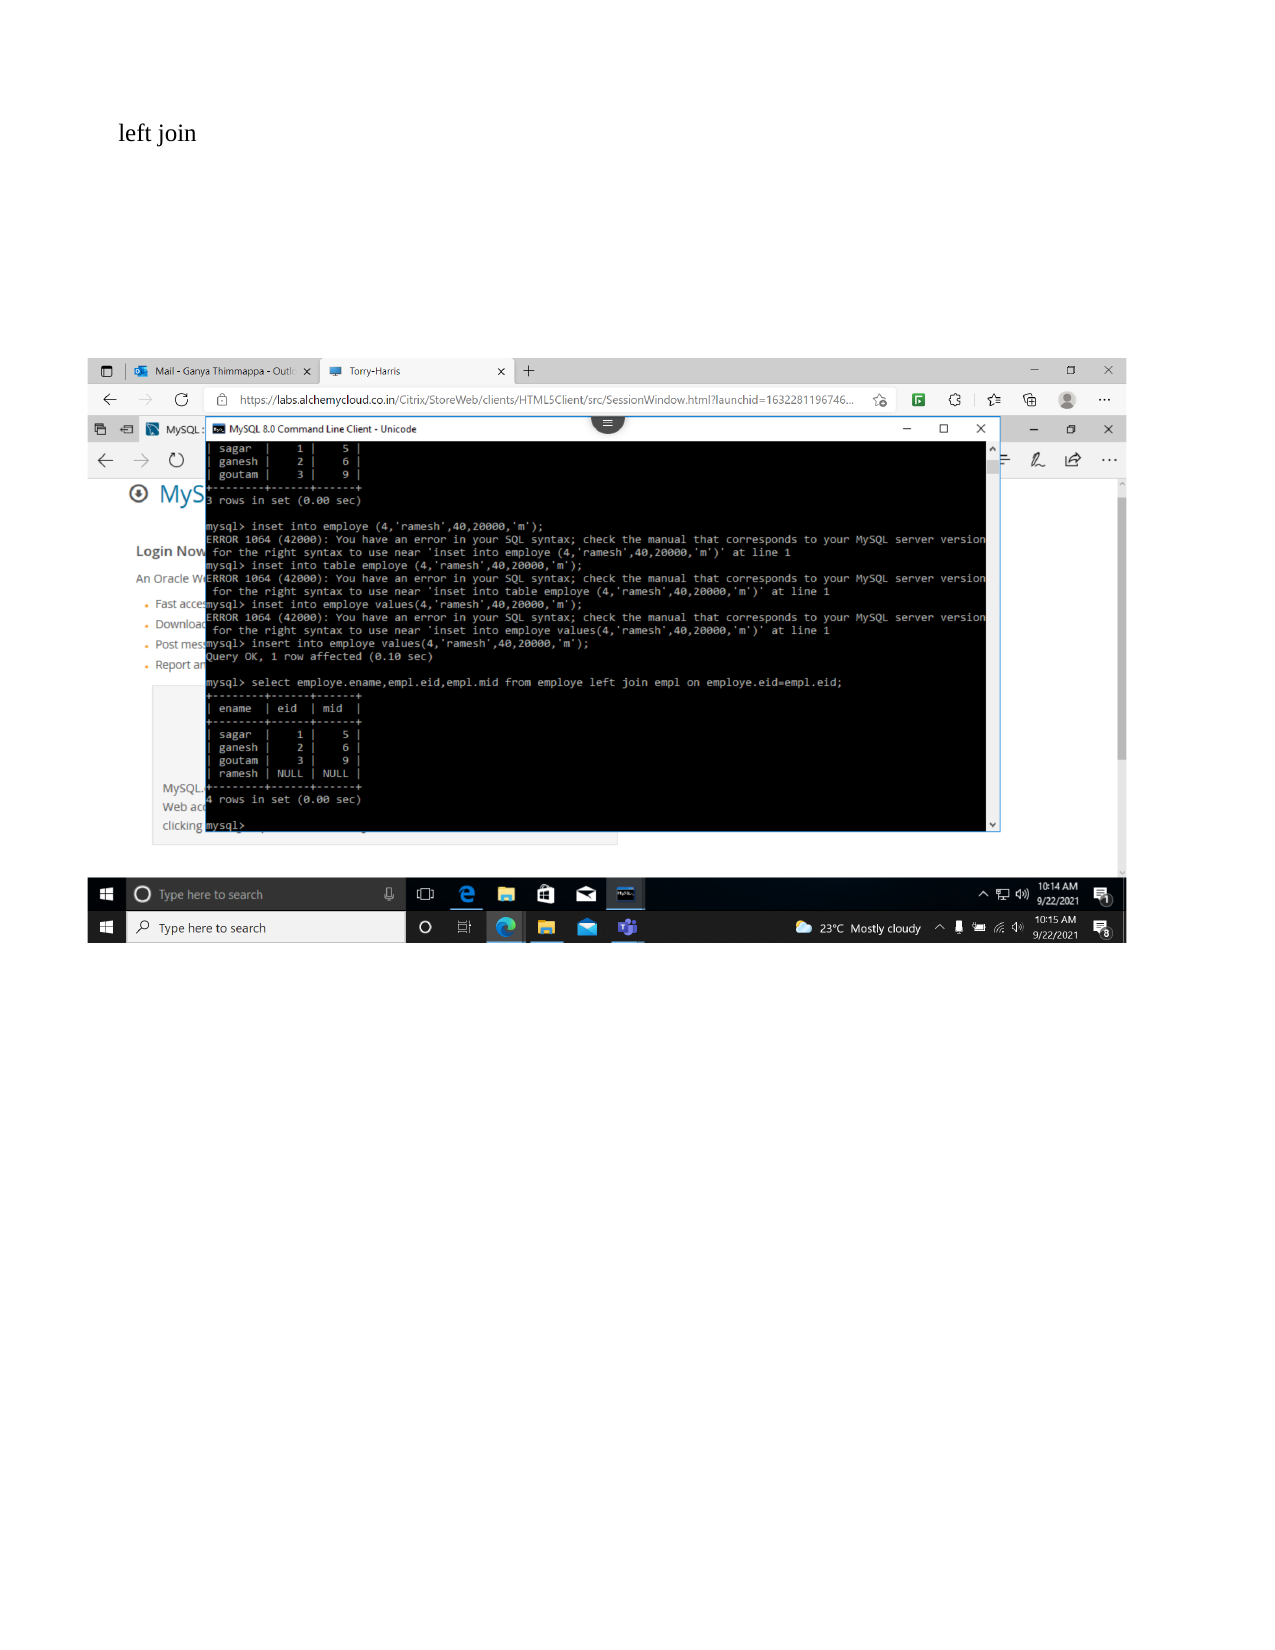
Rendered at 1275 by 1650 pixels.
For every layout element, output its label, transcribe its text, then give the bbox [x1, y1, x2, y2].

text left join [118, 118, 1157, 147]
picture [87, 358, 1127, 943]
